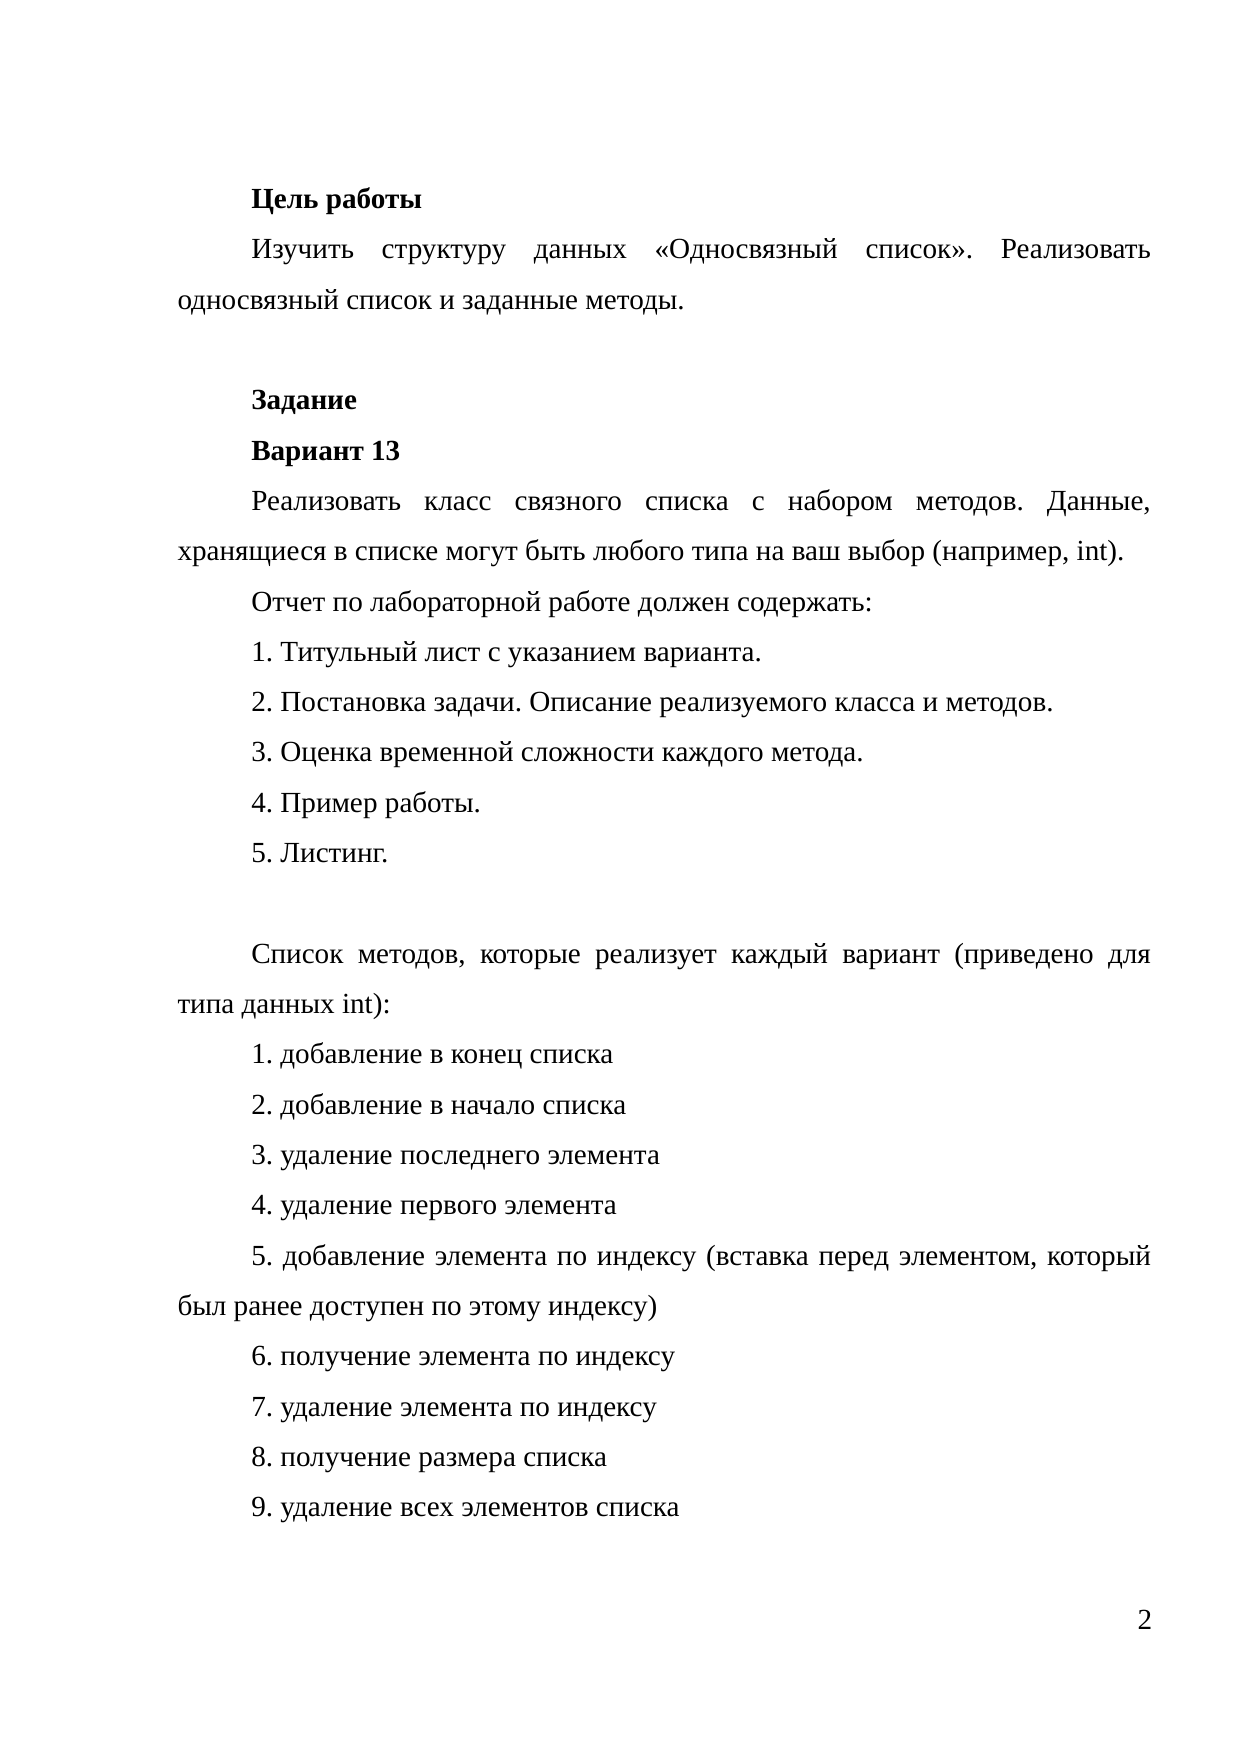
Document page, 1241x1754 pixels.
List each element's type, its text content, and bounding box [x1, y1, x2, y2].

text 9. удаление всех элементов списка [177, 1489, 1152, 1523]
text Список методов, которые реализует каждый вариант (приведено для типа данных int): [177, 936, 1152, 1020]
text Отчет по лабораторной работе должен содержать: [177, 584, 1152, 617]
text 5. Листинг. [177, 835, 1152, 869]
text 5. добавление элемента по индексу (вставка перед элементом, который был ранее доступен по этому индексу) [177, 1238, 1152, 1322]
text 8. получение размера списка [177, 1439, 1152, 1472]
text 4. удаление первого элемента [177, 1187, 1152, 1221]
text Изучить структуру данных «Односвязный список». Реализовать односвязный список и заданные методы. [177, 231, 1152, 315]
text 1. Титульный лист с указанием варианта. [177, 634, 1152, 667]
text 1. добавление в конец списка [177, 1036, 1152, 1070]
text 2. Постановка задачи. Описание реализуемого класса и методов. [177, 684, 1152, 718]
text 3. удаление последнего элемента [177, 1137, 1152, 1171]
text 3. Оценка временной сложности каждого метода. [177, 734, 1152, 768]
text 4. Пример работы. [177, 785, 1152, 818]
text 7. удаление элемента по индексу [177, 1389, 1152, 1422]
text 6. получение элемента по индексу [177, 1338, 1152, 1372]
text 2. добавление в начало списка [177, 1087, 1152, 1120]
subtitle Задание [177, 382, 1152, 416]
text Реализовать класс связного списка с набором методов. Данные, хранящиеся в списке могут быть любого типа на ваш выбор (например, int). [177, 483, 1152, 567]
text Вариант 13 [177, 433, 1152, 466]
subtitle Цель работы [177, 181, 1152, 215]
